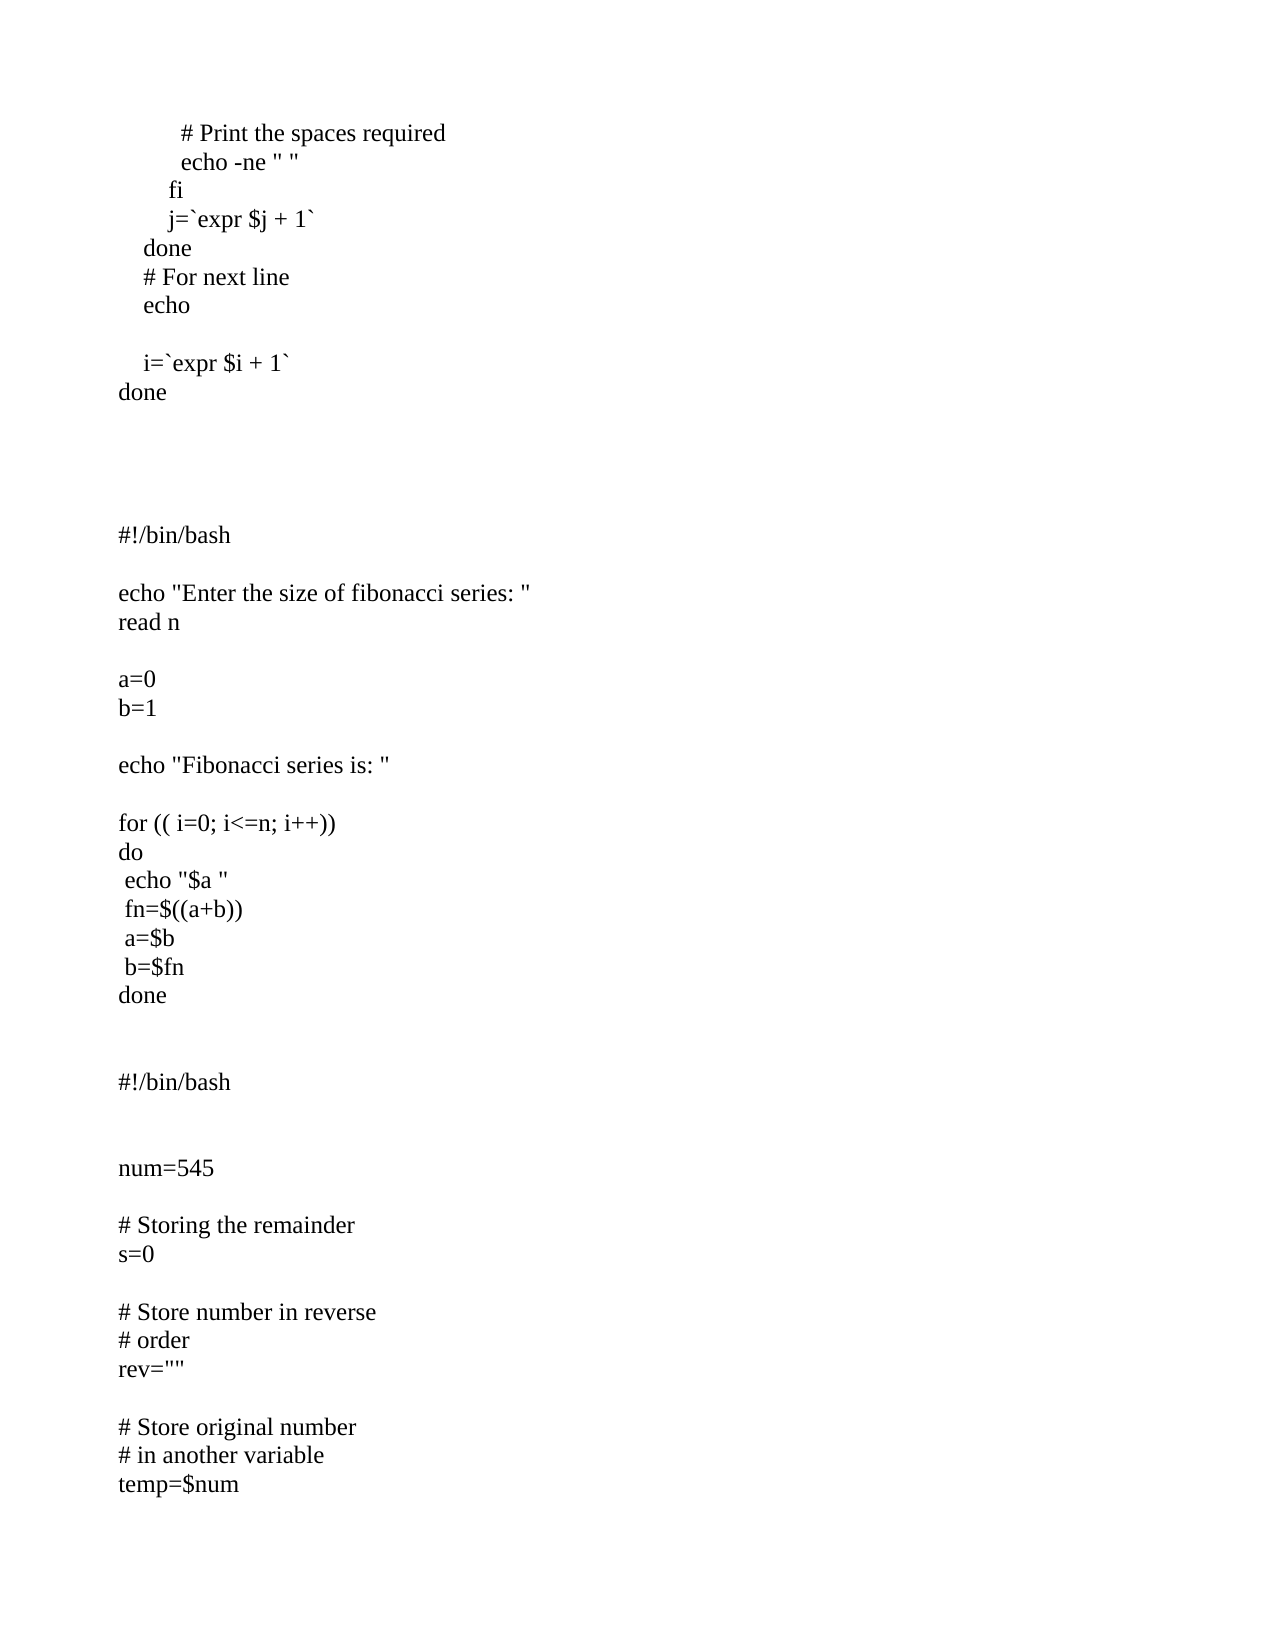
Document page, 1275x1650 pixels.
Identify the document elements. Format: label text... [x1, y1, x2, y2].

text echo "$a " [118, 866, 1157, 894]
text echo "Fibonacci series is: " [118, 751, 1157, 779]
text for (( i=0; i<=n; i++)) [118, 808, 1157, 837]
text j=`expr $j + 1` [118, 204, 1157, 233]
text fn=$((a+b)) [118, 894, 1157, 923]
text # Storing the remainder [118, 1211, 1157, 1239]
text done [118, 981, 1157, 1009]
text rev="" [118, 1354, 1157, 1383]
text echo "Enter the size of fibonacci series: " [118, 578, 1157, 607]
text s=0 [118, 1239, 1157, 1268]
text fi [118, 176, 1157, 204]
text # in another variable [118, 1441, 1157, 1469]
text # order [118, 1326, 1157, 1354]
text num=545 [118, 1153, 1157, 1182]
text done [118, 377, 1157, 406]
text a=0 [118, 664, 1157, 693]
text # Print the spaces required [118, 118, 1157, 147]
text #!/bin/bash [118, 521, 1157, 549]
text # For next line [118, 262, 1157, 291]
text done [118, 233, 1157, 262]
text # Store original number [118, 1412, 1157, 1441]
text do [118, 837, 1157, 866]
text b=$fn [118, 952, 1157, 981]
text b=1 [118, 693, 1157, 722]
text a=$b [118, 923, 1157, 952]
text echo [118, 291, 1157, 319]
text temp=$num [118, 1469, 1157, 1498]
text #!/bin/bash [118, 1067, 1157, 1096]
text # Store number in reverse [118, 1297, 1157, 1326]
text read n [118, 607, 1157, 636]
text echo -ne " " [118, 147, 1157, 176]
text i=`expr $i + 1` [118, 348, 1157, 377]
